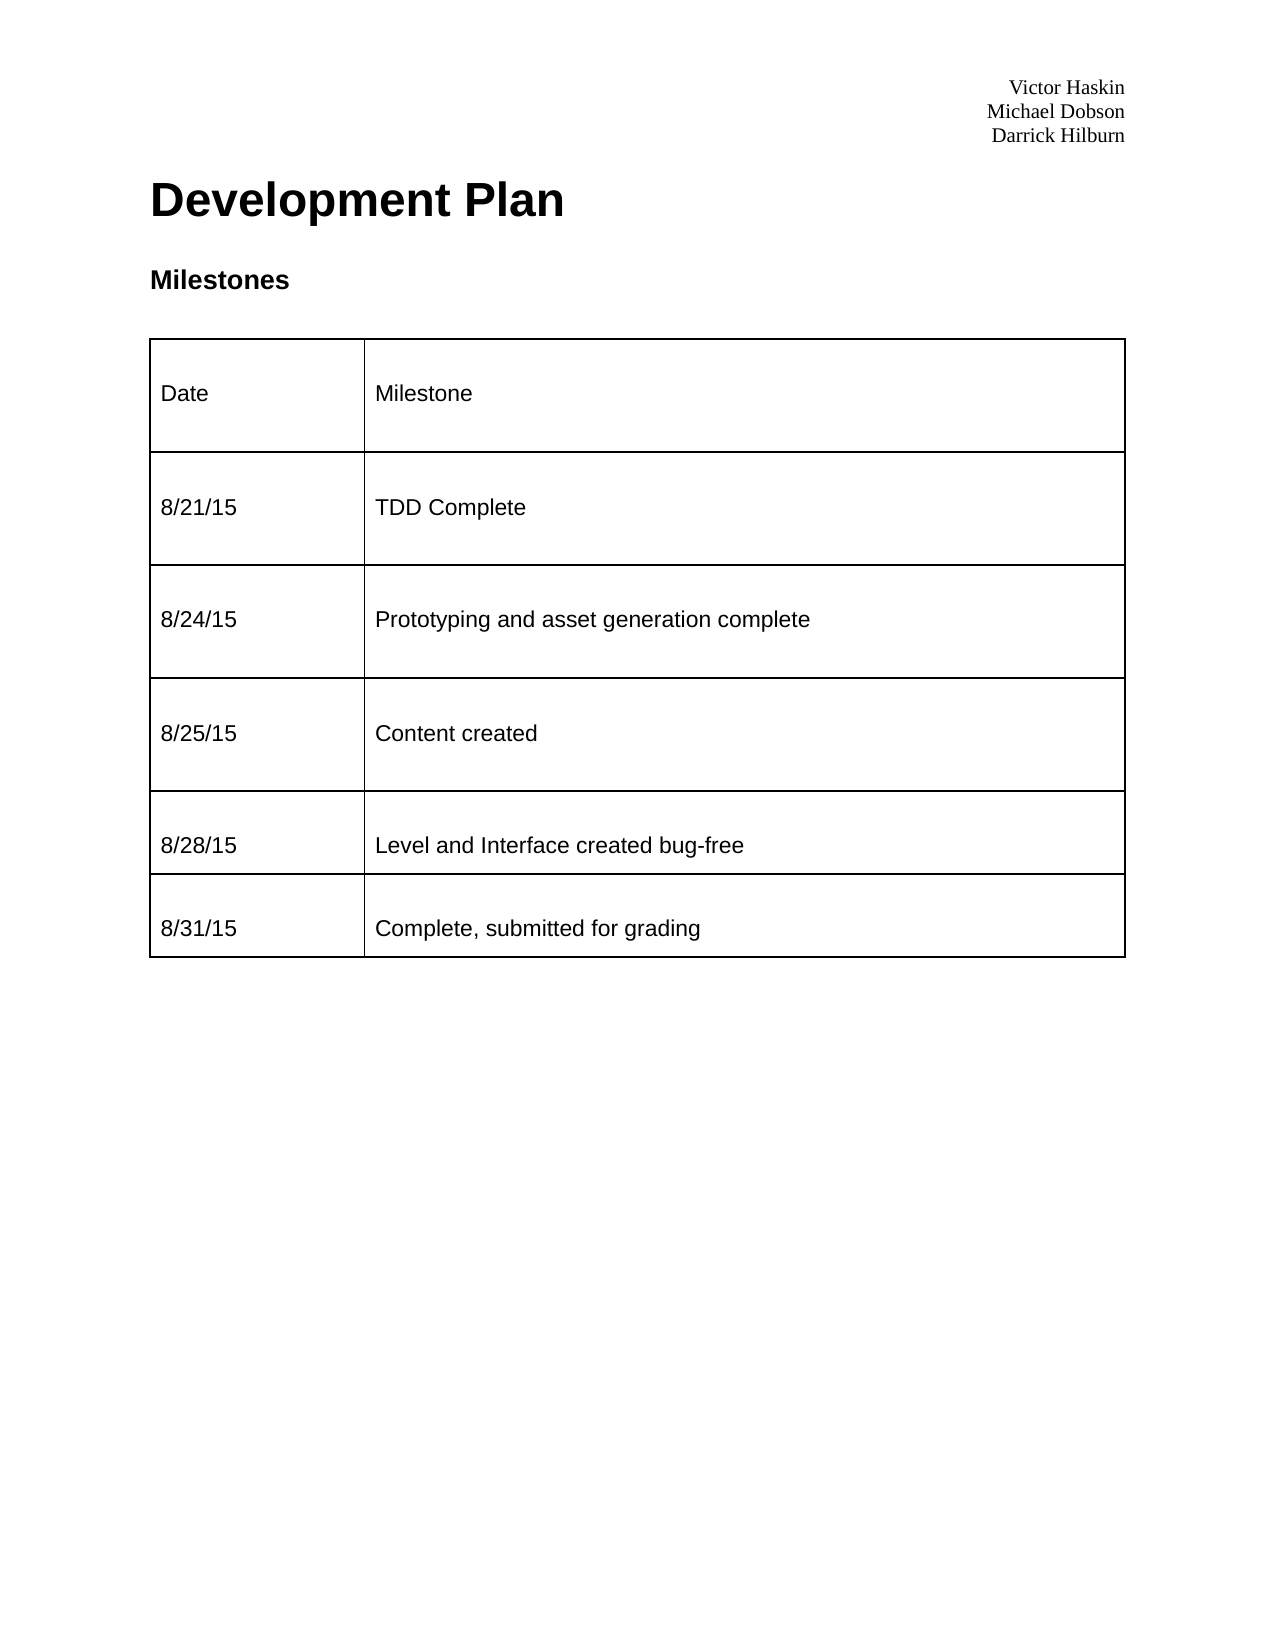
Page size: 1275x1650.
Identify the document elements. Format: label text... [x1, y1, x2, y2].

table_cell Prototyping and asset generation complete [365, 566, 1124, 677]
table_cell 8/25/15 [151, 679, 364, 790]
table_cell 8/24/15 [151, 566, 364, 677]
table_header Date [151, 340, 364, 451]
table_cell TDD Complete [365, 453, 1124, 564]
table_cell Content created [365, 679, 1124, 790]
table_cell Level and Interface created bug-free [365, 792, 1124, 873]
table_cell 8/28/15 [151, 792, 364, 873]
table_header Milestone [365, 340, 1124, 451]
subtitle Development Plan [150, 171, 1125, 226]
table_cell 8/31/15 [151, 875, 364, 956]
table_cell 8/21/15 [151, 453, 364, 564]
table_cell Complete, submitted for grading [365, 875, 1124, 956]
subtitle Milestones [150, 264, 1125, 295]
